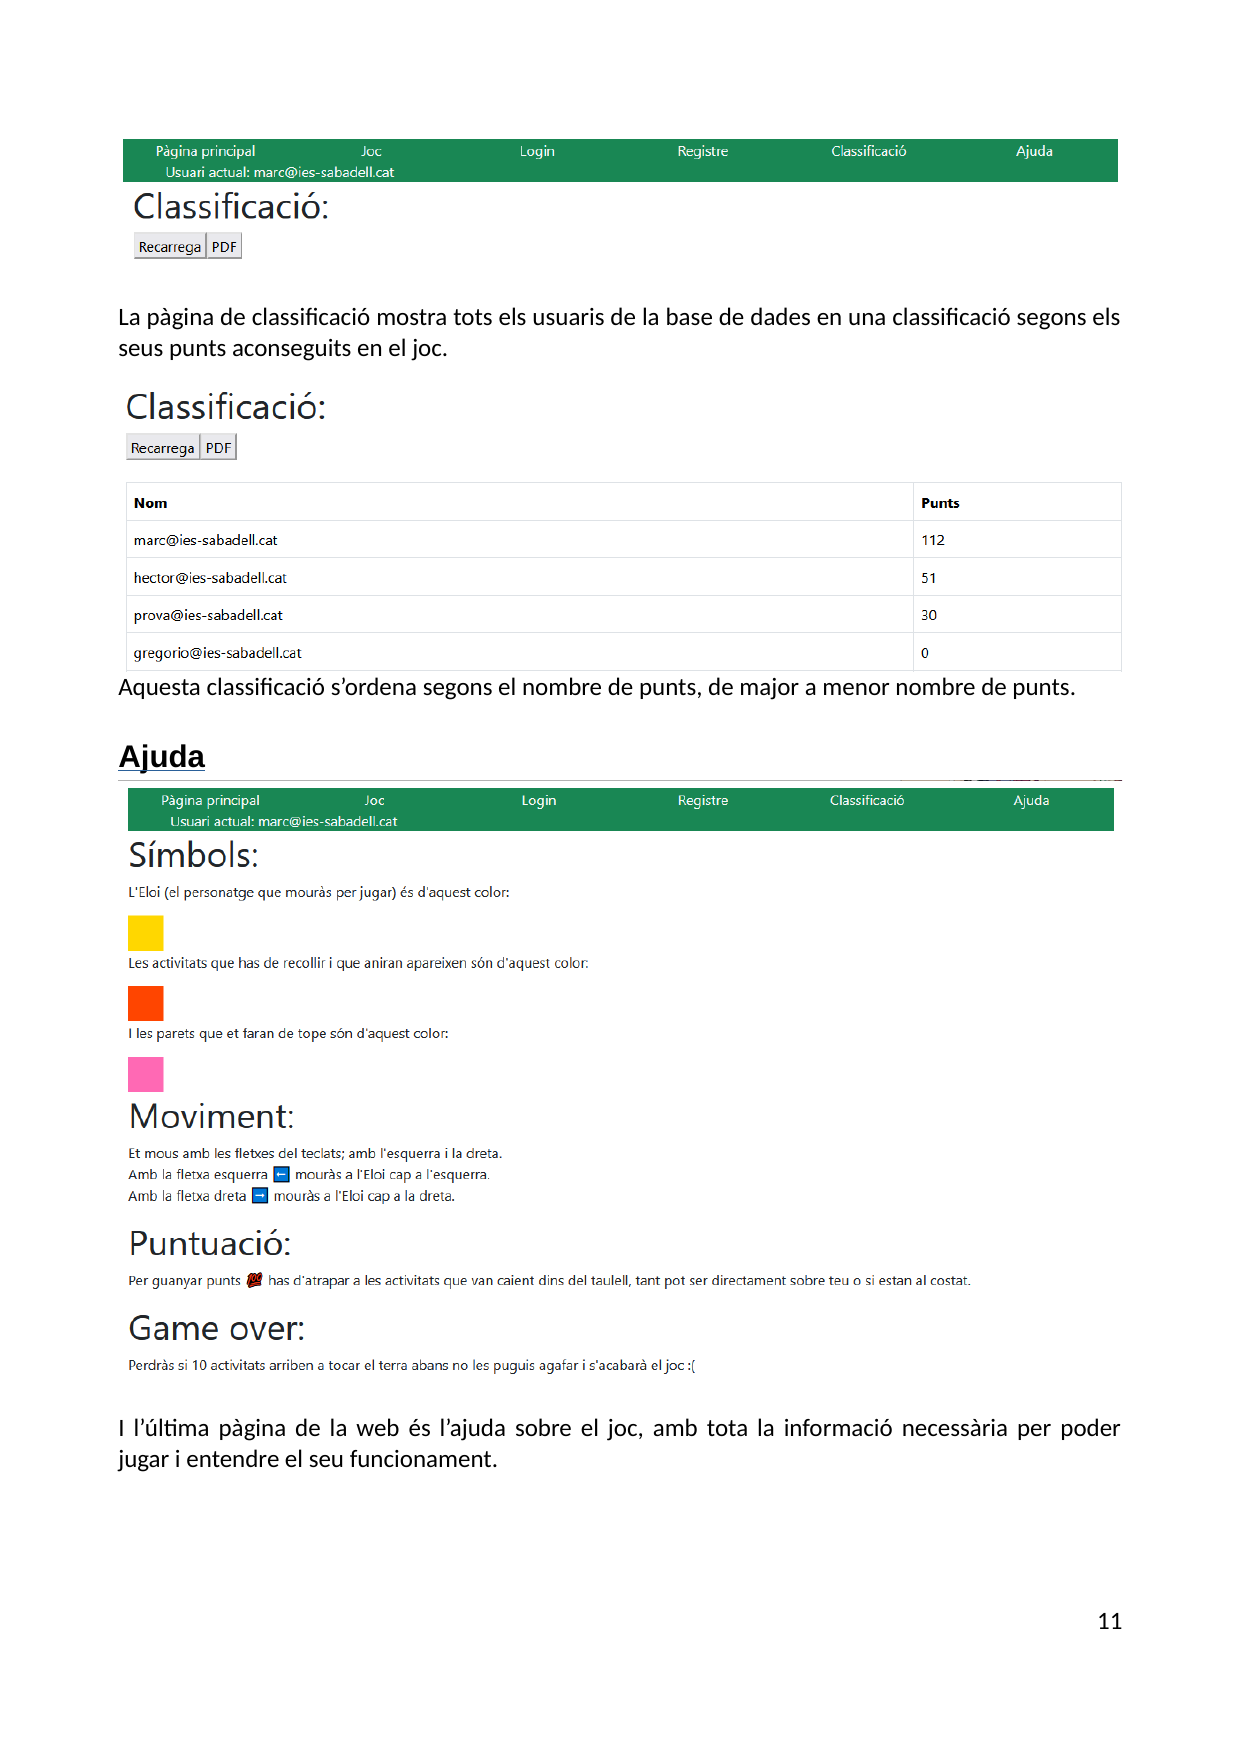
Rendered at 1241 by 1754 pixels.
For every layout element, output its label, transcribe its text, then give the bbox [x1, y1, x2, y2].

text [118, 363, 1122, 384]
text La pàgina de classificació mostra tots els usuaris de la base de dades en una classificació segons els seus punts aconseguits en el joc. [118, 302, 1122, 363]
picture [118, 133, 1123, 271]
text Aquesta classificació s’ordena segons el nombre de punts, de major a menor nombre de punts. [118, 672, 1122, 702]
picture [118, 384, 1123, 672]
subtitle Ajuda [118, 738, 1122, 774]
text I l’última pàgina de la web és l’ajuda sobre el joc, amb tota la informació necessària per poder jugar i entendre el seu funcionament. [118, 1382, 1122, 1473]
picture [118, 780, 1123, 1382]
